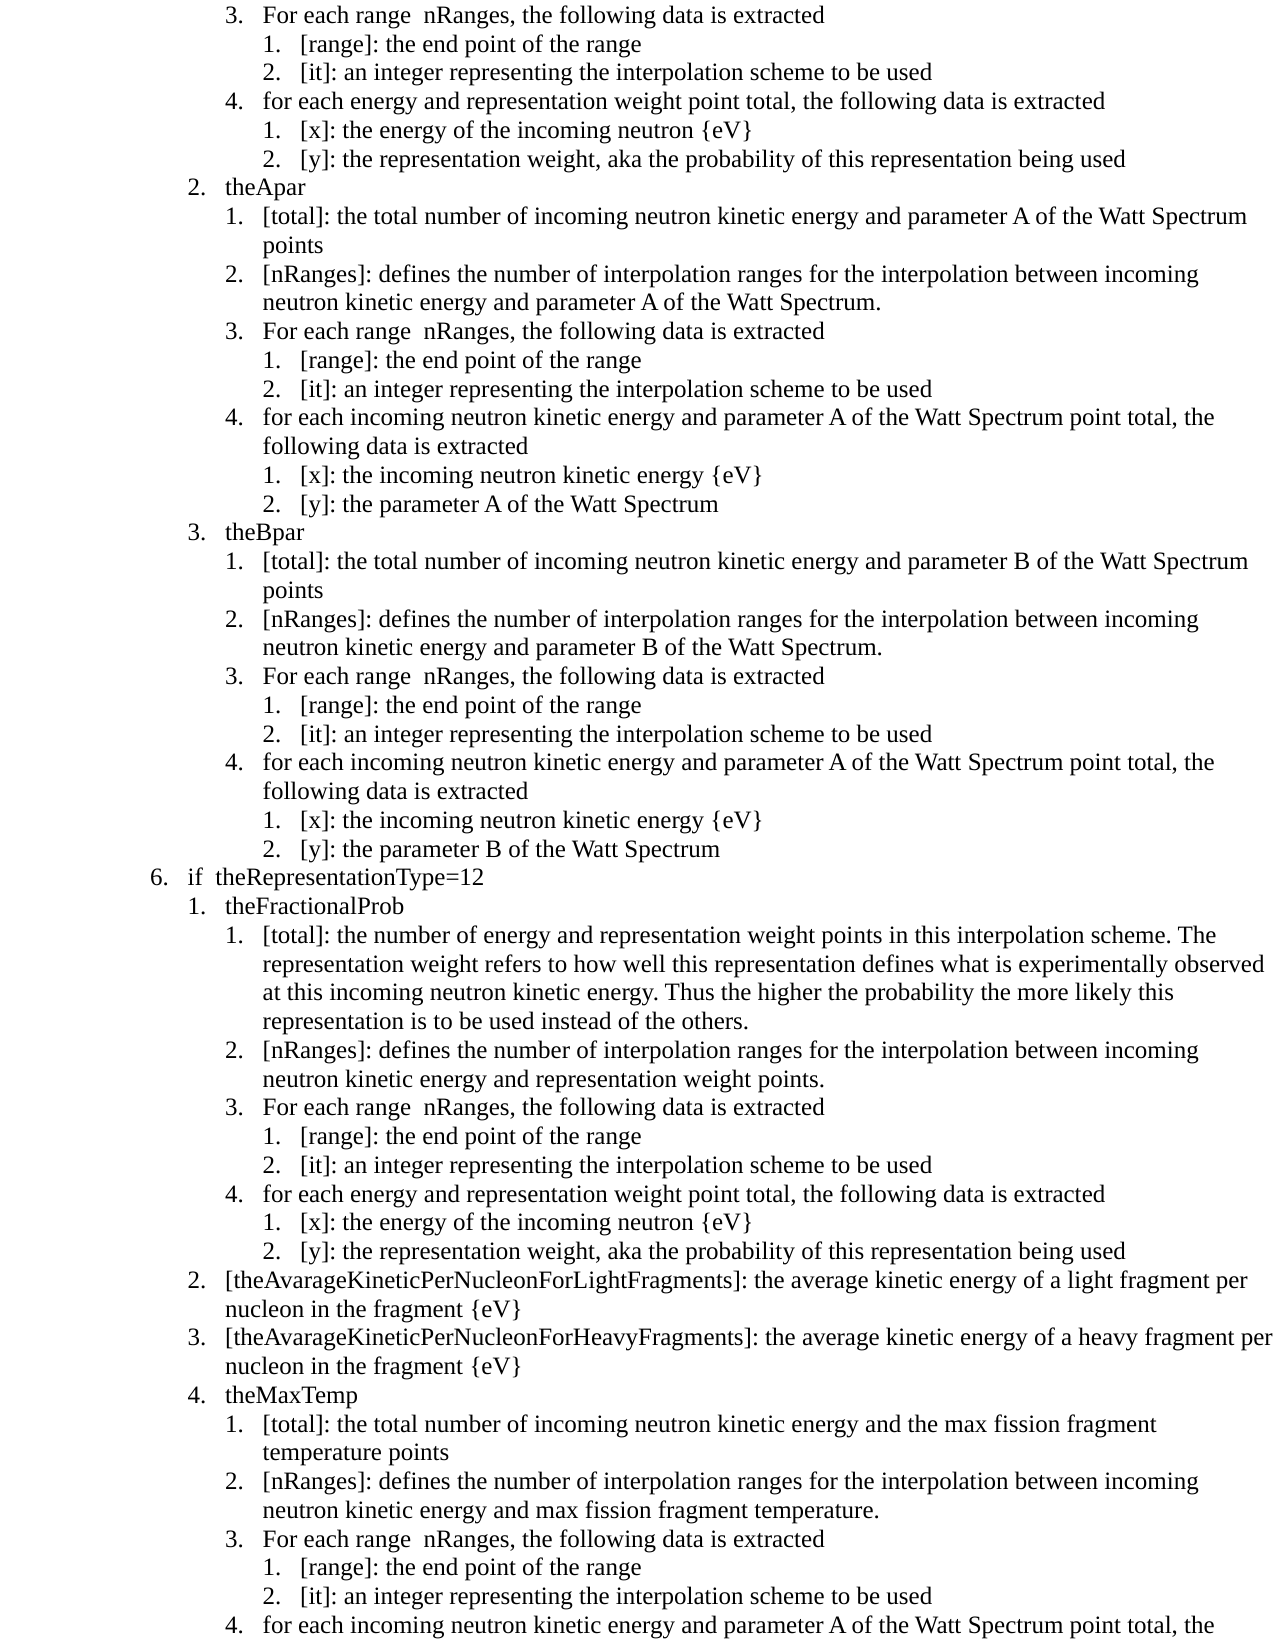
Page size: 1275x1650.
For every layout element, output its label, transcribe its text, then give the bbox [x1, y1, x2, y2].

list for each energy and representation weight point total, the following data is extracted [225, 86, 1275, 115]
list [x]: the energy of the incoming neutron {eV} [262, 1207, 1275, 1236]
list theMaxTemp [187, 1380, 1275, 1409]
list [y]: the representation weight, aka the probability of this representation being used [262, 144, 1275, 172]
list [range]: the end point of the range [262, 1552, 1275, 1581]
list For each range nRanges, the following data is extracted [225, 1524, 1275, 1552]
list [range]: the end point of the range [262, 690, 1275, 719]
list [range]: the end point of the range [262, 29, 1275, 57]
list theApar [187, 172, 1275, 201]
list [total]: the total number of incoming neutron kinetic energy and parameter A of the Watt Spectrum points [225, 201, 1275, 259]
list for each incoming neutron kinetic energy and parameter A of the Watt Spectrum point total, the [225, 1610, 1275, 1639]
list [theAvarageKineticPerNucleonForHeavyFragments]: the average kinetic energy of a heavy fragment per nucleon in the fragment {eV} [187, 1322, 1275, 1380]
list [y]: the parameter A of the Watt Spectrum [262, 489, 1275, 517]
list theBpar [187, 517, 1275, 546]
list [it]: an integer representing the interpolation scheme to be used [262, 57, 1275, 86]
list [it]: an integer representing the interpolation scheme to be used [262, 374, 1275, 402]
list [theAvarageKineticPerNucleonForLightFragments]: the average kinetic energy of a light fragment per nucleon in the fragment {eV} [187, 1265, 1275, 1322]
list [total]: the total number of incoming neutron kinetic energy and parameter B of the Watt Spectrum points [225, 546, 1275, 604]
list [nRanges]: defines the number of interpolation ranges for the interpolation between incoming neutron kinetic energy and representation weight points. [225, 1035, 1275, 1092]
list theFractionalProb [187, 891, 1275, 920]
list For each range nRanges, the following data is extracted [225, 0, 1275, 29]
list [it]: an integer representing the interpolation scheme to be used [262, 719, 1275, 747]
list [range]: the end point of the range [262, 345, 1275, 374]
list For each range nRanges, the following data is extracted [225, 661, 1275, 690]
list [x]: the incoming neutron kinetic energy {eV} [262, 460, 1275, 489]
list for each energy and representation weight point total, the following data is extracted [225, 1179, 1275, 1207]
list [it]: an integer representing the interpolation scheme to be used [262, 1150, 1275, 1179]
list [it]: an integer representing the interpolation scheme to be used [262, 1581, 1275, 1610]
list for each incoming neutron kinetic energy and parameter A of the Watt Spectrum point total, the following data is extracted [225, 402, 1275, 460]
list [y]: the representation weight, aka the probability of this representation being used [262, 1236, 1275, 1265]
list for each incoming neutron kinetic energy and parameter A of the Watt Spectrum point total, the following data is extracted [225, 747, 1275, 805]
list For each range nRanges, the following data is extracted [225, 316, 1275, 345]
list [total]: the total number of incoming neutron kinetic energy and the max fission fragment temperature points [225, 1409, 1275, 1466]
list [range]: the end point of the range [262, 1121, 1275, 1150]
list [x]: the incoming neutron kinetic energy {eV} [262, 805, 1275, 834]
list [total]: the number of energy and representation weight points in this interpolation scheme. The representation weight refers to how well this representation defines what is experimentally observed at this incoming neutron kinetic energy. Thus the higher the probability the more likely this representation is to be used instead of the others. [225, 920, 1275, 1035]
list [nRanges]: defines the number of interpolation ranges for the interpolation between incoming neutron kinetic energy and max fission fragment temperature. [225, 1466, 1275, 1524]
list [x]: the energy of the incoming neutron {eV} [262, 115, 1275, 144]
list if theRepresentationType=12 [150, 862, 1275, 891]
list [nRanges]: defines the number of interpolation ranges for the interpolation between incoming neutron kinetic energy and parameter A of the Watt Spectrum. [225, 259, 1275, 316]
list [nRanges]: defines the number of interpolation ranges for the interpolation between incoming neutron kinetic energy and parameter B of the Watt Spectrum. [225, 604, 1275, 661]
list [y]: the parameter B of the Watt Spectrum [262, 834, 1275, 862]
list For each range nRanges, the following data is extracted [225, 1092, 1275, 1121]
